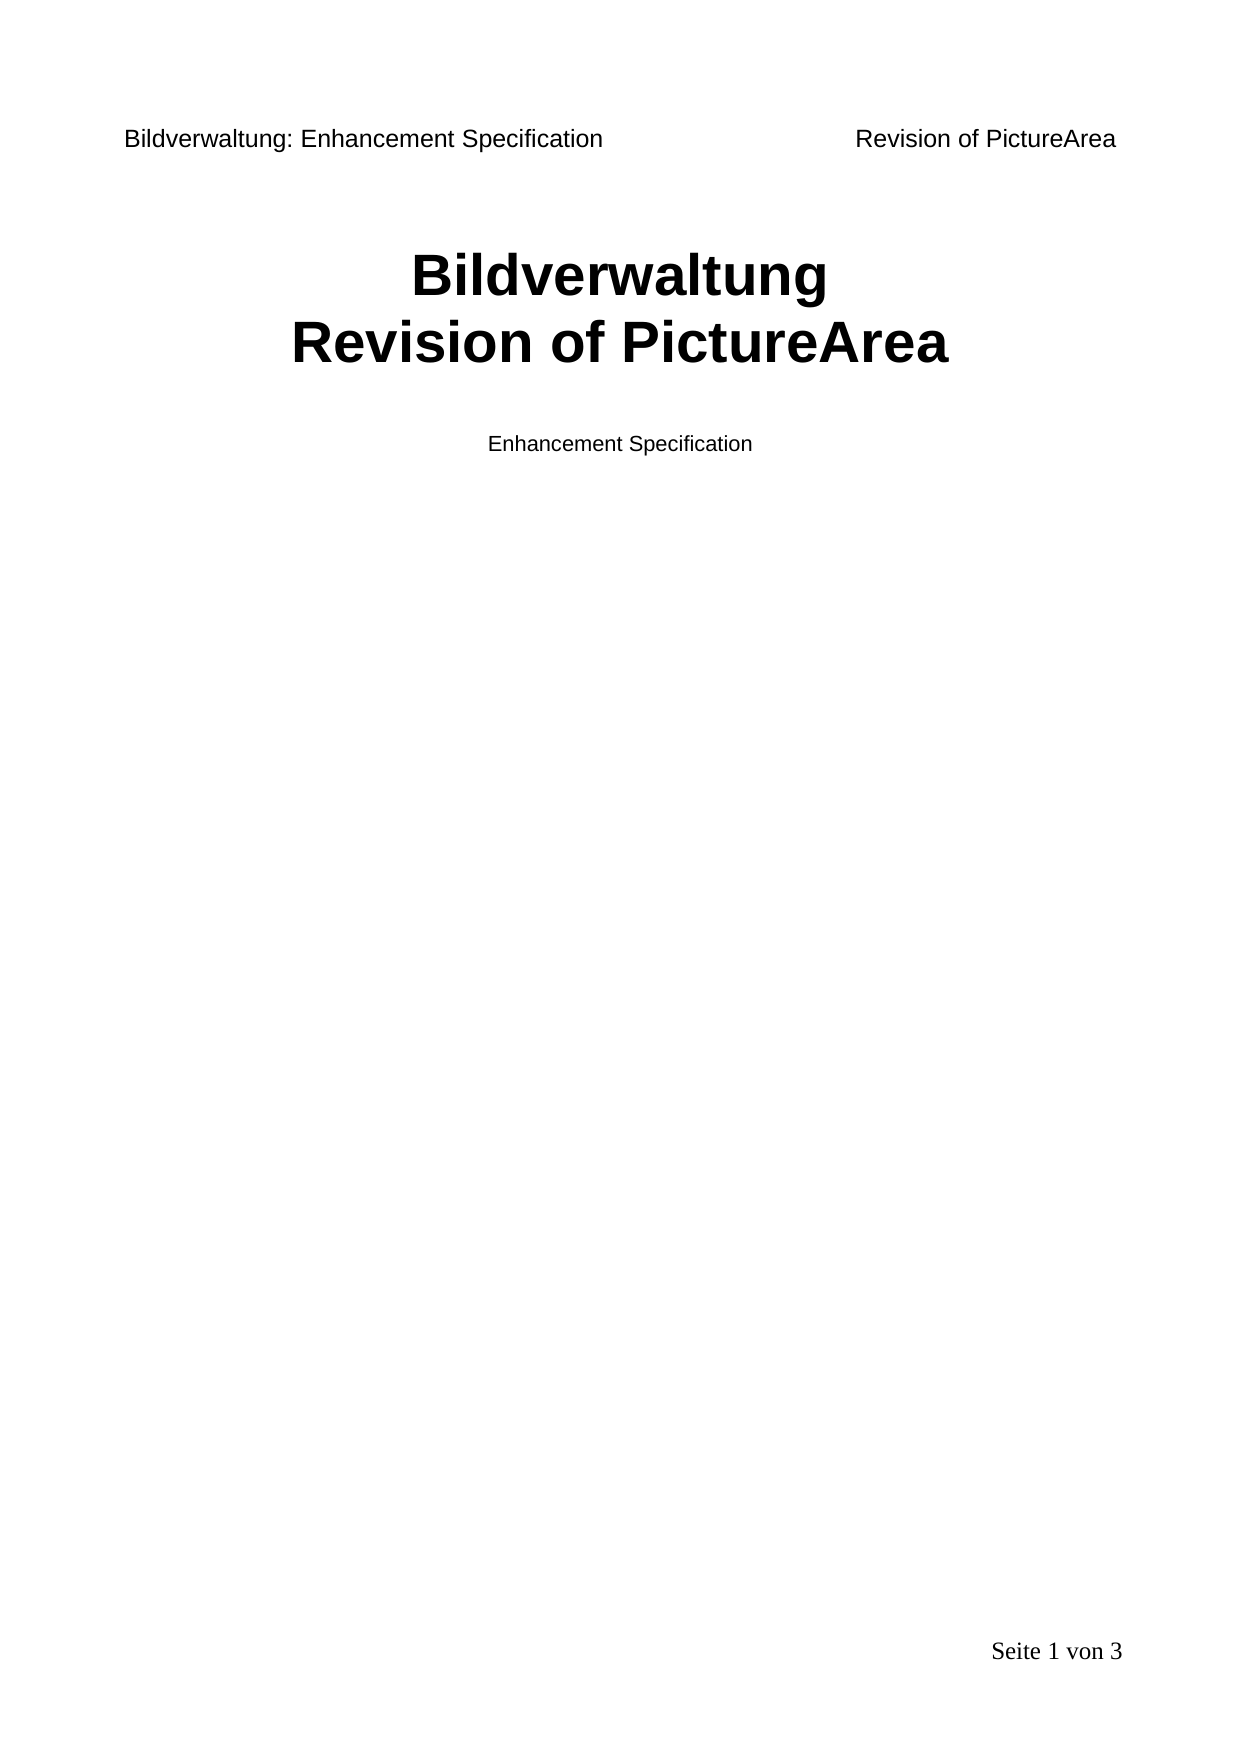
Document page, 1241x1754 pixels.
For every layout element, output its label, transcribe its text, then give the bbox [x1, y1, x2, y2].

text Bildverwaltung Revision of PictureArea [118, 241, 1122, 375]
text Enhancement Specification [118, 431, 1122, 456]
